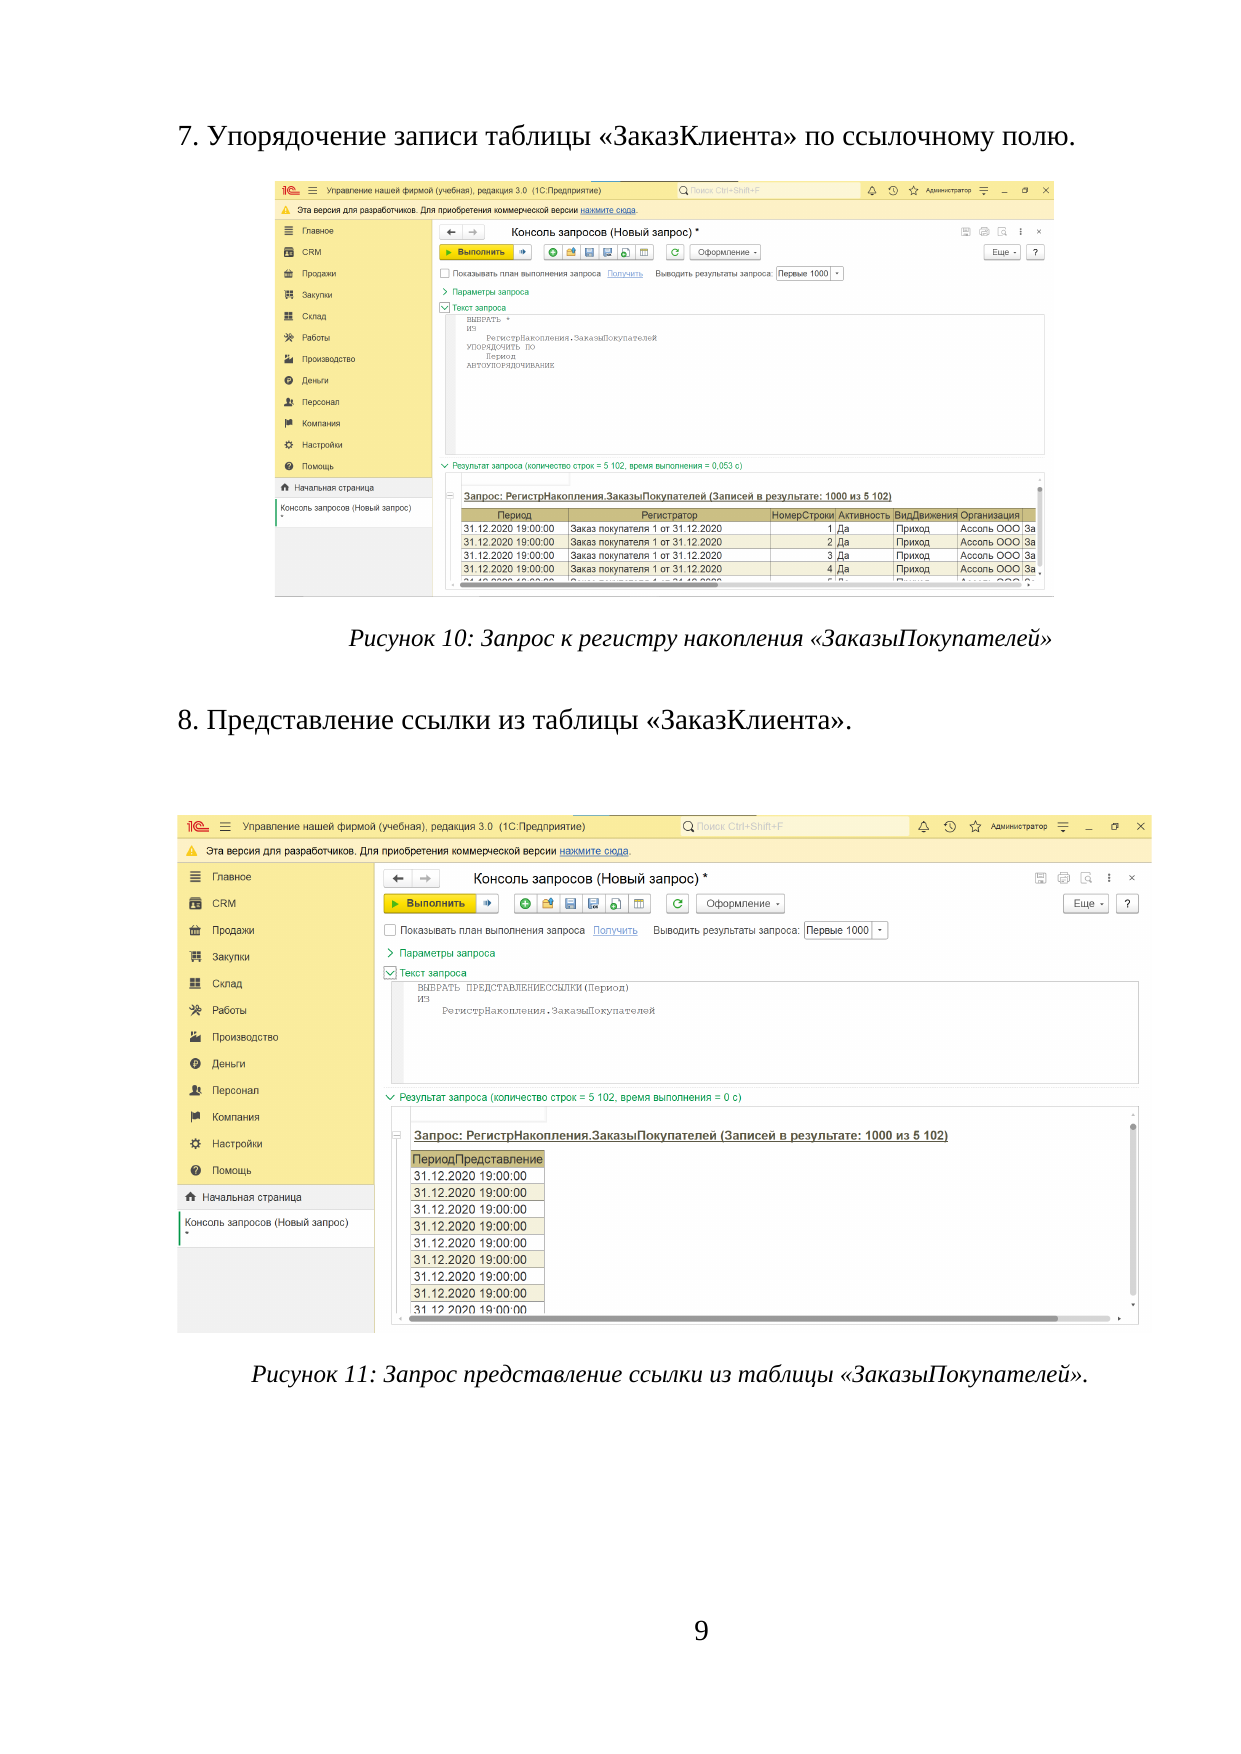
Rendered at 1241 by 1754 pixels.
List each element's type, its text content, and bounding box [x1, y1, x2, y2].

picture [177, 815, 1152, 1333]
text 7. Упорядочение записи таблицы «ЗаказКлиента» по ссылочному полю. [177, 118, 1152, 685]
text 8. Представление ссылки из таблицы «ЗаказКлиента». [177, 702, 1152, 736]
text Рисунок 11: Запрос представление ссылки из таблицы «ЗаказыПокупателей». [177, 1333, 1152, 1388]
picture [274, 181, 1054, 597]
text Рисунок 10: Запрос к регистру накопления «ЗаказыПокупателей» [275, 597, 1054, 652]
